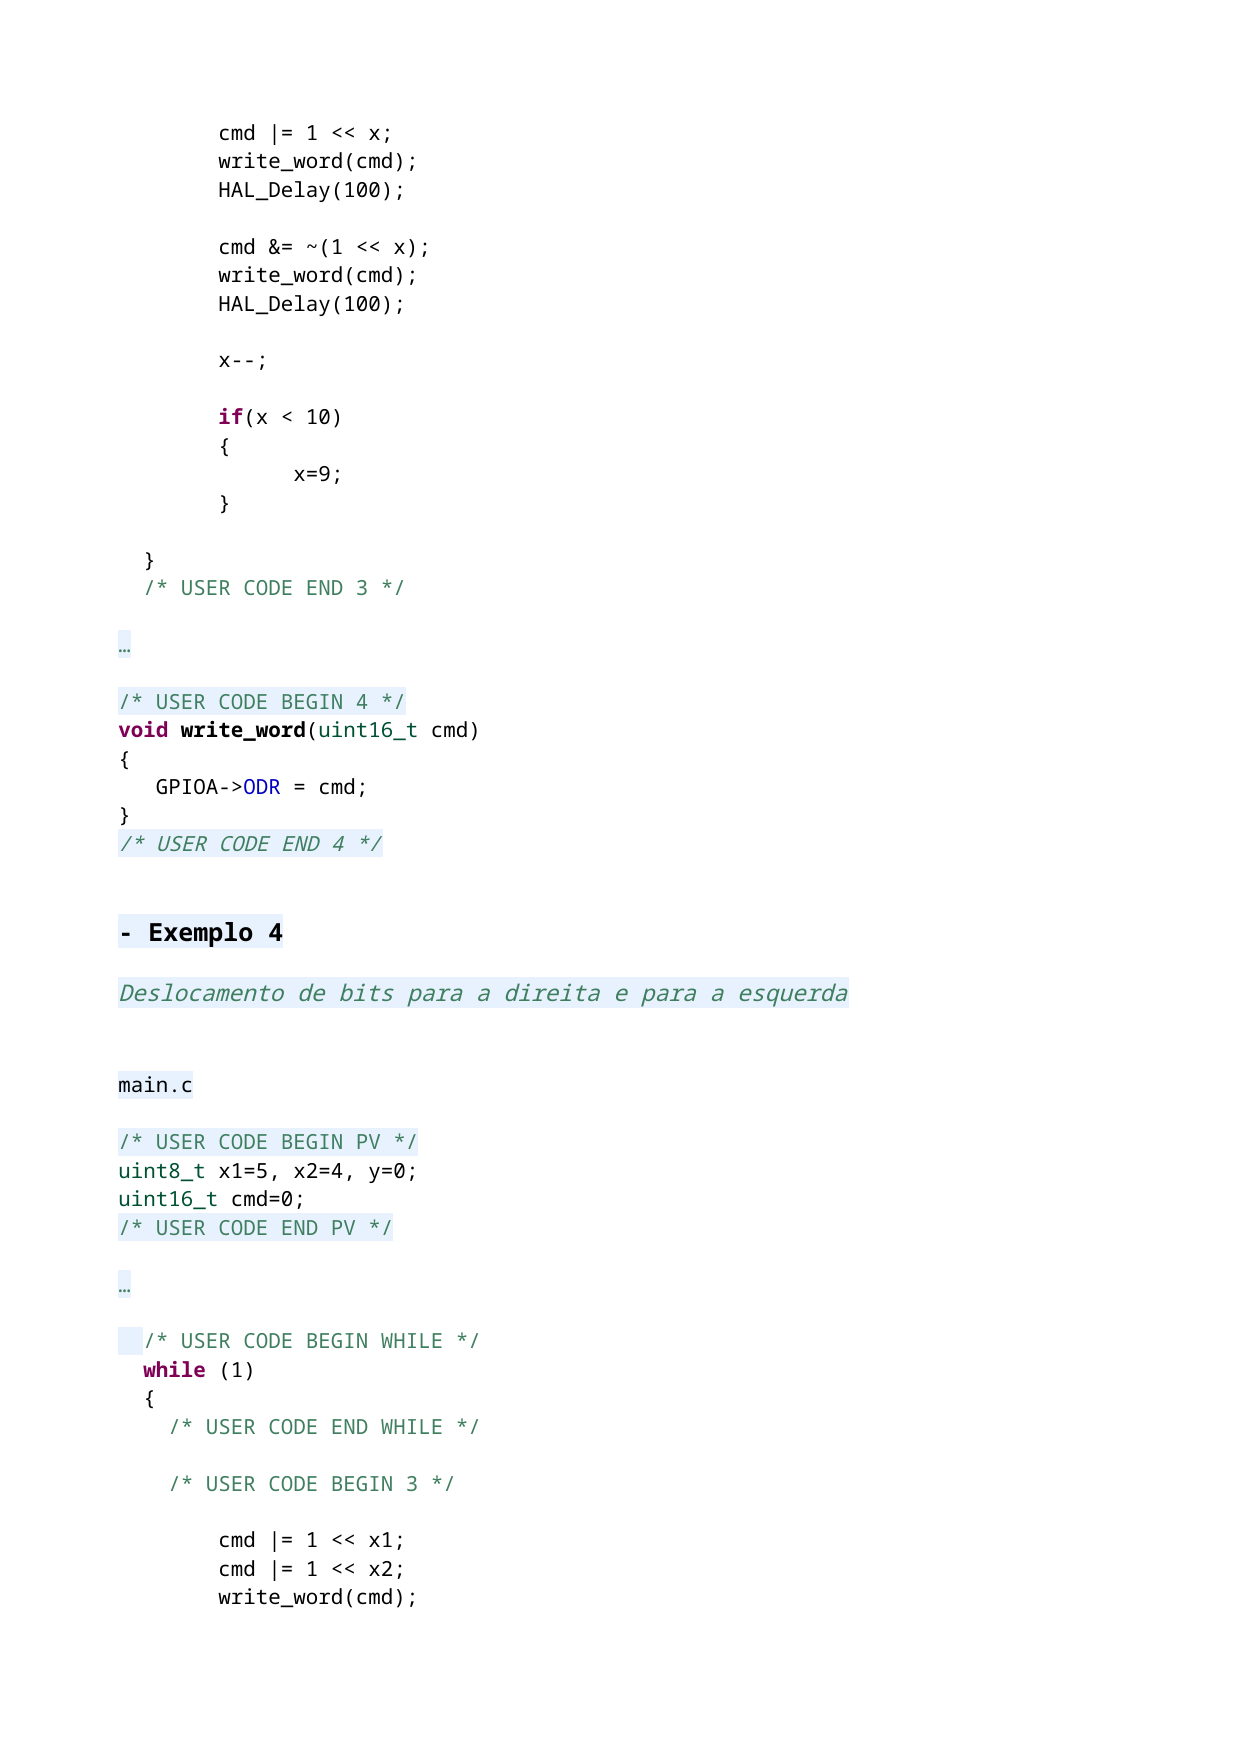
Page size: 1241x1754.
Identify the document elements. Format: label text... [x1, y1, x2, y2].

text uint16_t cmd=0; [118, 1184, 1122, 1213]
text /* USER CODE END 3 */ [118, 573, 1122, 602]
text /* USER CODE BEGIN 3 */ [118, 1469, 1122, 1497]
text x--; [118, 346, 1122, 374]
text /* USER CODE BEGIN 4 */ [118, 687, 1122, 715]
text - Exemplo 4 [118, 914, 1122, 948]
text write_word(cmd); [118, 260, 1122, 289]
text write_word(cmd); [118, 147, 1122, 175]
text void write_word(uint16_t cmd) [118, 715, 1122, 744]
text cmd |= 1 << x; [118, 118, 1122, 147]
text HAL_Delay(100); [118, 289, 1122, 317]
text { [118, 1383, 1122, 1412]
text main.c [118, 1071, 1122, 1099]
text GPIOA->ODR = cmd; [118, 772, 1122, 801]
text /* USER CODE BEGIN WHILE */ [118, 1327, 1122, 1355]
text /* USER CODE END PV */ [118, 1213, 1122, 1241]
text while (1) [118, 1355, 1122, 1383]
text } [118, 545, 1122, 573]
text uint8_t x1=5, x2=4, y=0; [118, 1156, 1122, 1184]
text if(x < 10) [118, 402, 1122, 431]
text } [118, 488, 1122, 516]
text /* USER CODE END WHILE */ [118, 1412, 1122, 1440]
text /* USER CODE END 4 */ [118, 829, 1122, 857]
text … [118, 630, 1122, 658]
text HAL_Delay(100); [118, 175, 1122, 203]
text write_word(cmd); [118, 1582, 1122, 1611]
text { [118, 744, 1122, 772]
text cmd |= 1 << x2; [118, 1554, 1122, 1582]
text } [118, 801, 1122, 829]
text x=9; [118, 459, 1122, 488]
text cmd &= ~(1 << x); [118, 232, 1122, 260]
text Deslocamento de bits para a direita e para a esquerda [118, 977, 1122, 1008]
text /* USER CODE BEGIN PV */ [118, 1127, 1122, 1156]
text cmd |= 1 << x1; [118, 1526, 1122, 1554]
text { [118, 431, 1122, 459]
text … [118, 1270, 1122, 1298]
